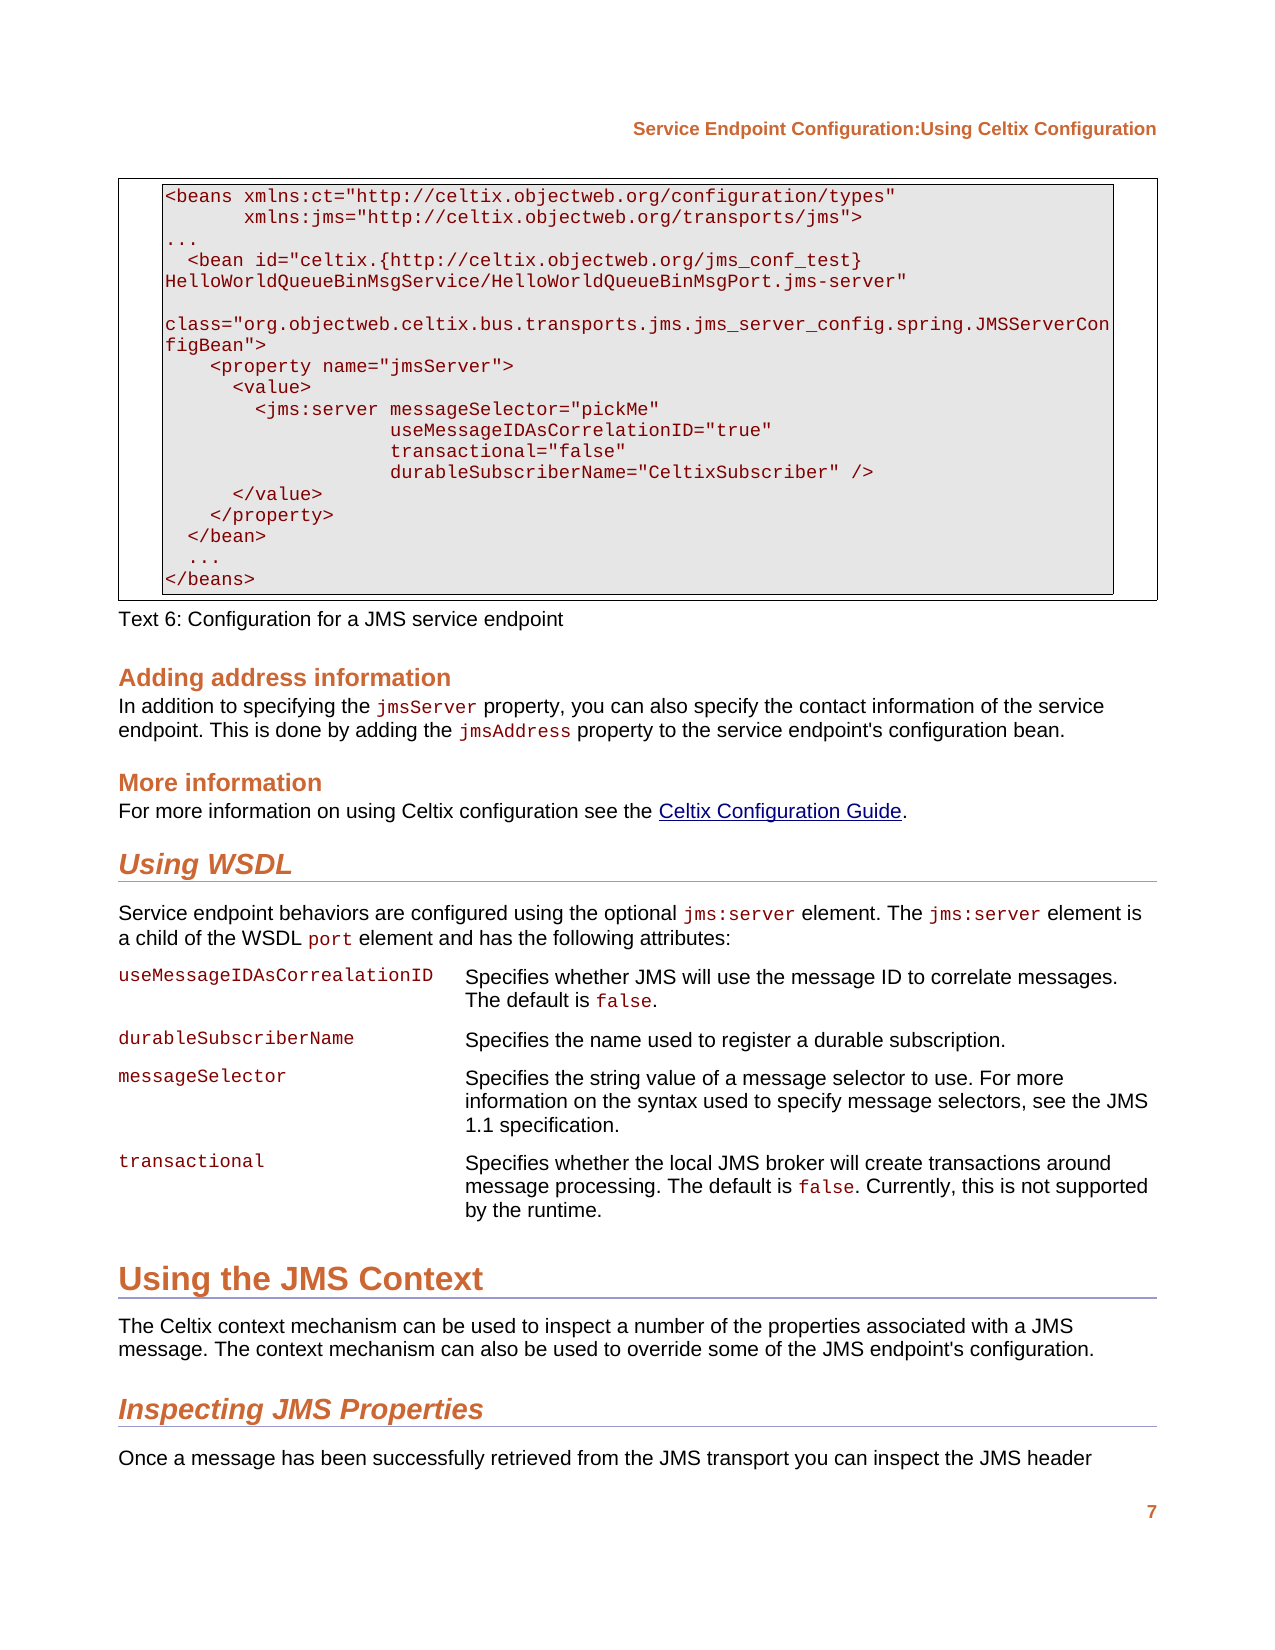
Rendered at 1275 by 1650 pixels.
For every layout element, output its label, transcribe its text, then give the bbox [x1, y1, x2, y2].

table_header <beans xmlns:ct="http://celtix.objectweb.org/configuration/types" xmlns:jms="http://celtix.objectweb.org/transports/jms"> ... <bean id="celtix.{http://celtix.objectweb.org/jms_conf_test} HelloWorldQueueBinMsgService/HelloWorldQueueBinMsgPort.jms-server" class="org.objectweb.celtix.bus.transports.jms.jms_server_config.spring.JMSServerConfigBean"> <property name="jmsServer"> <value> <jms:server messageSelector="pickMe" useMessageIDAsCorrelationID="true" transactional="false" durableSubscriberName="CeltixSubscriber" /> </value> </property> </bean> ... </beans> [119, 179, 1157, 600]
table_cell messageSelector [118, 1059, 465, 1144]
text For more information on using Celtix configuration see the Celtix Configuration Guide. [118, 800, 1157, 823]
table_cell Specifies the string value of a message selector to use. For more information on the syntax used to specify message selectors, see the JMS 1.1 specification. [465, 1059, 1157, 1144]
text Adding address information [118, 663, 1157, 691]
subtitle Using WSDL [118, 848, 1157, 881]
table_cell Specifies whether the local JMS broker will create transactions around message processing. The default is false. Currently, this is not supported by the runtime. [465, 1144, 1157, 1230]
table_cell durableSubscriberName [118, 1021, 465, 1059]
text Once a message has been successfully retrieved from the JMS transport you can inspect the JMS header [118, 1447, 1157, 1470]
table_header useMessageIDAsCorrealationID [118, 958, 465, 1021]
text In addition to specifying the jmsServer property, you can also specify the contact information of the service endpoint. This is done by adding the jmsAddress property to the service endpoint's configuration bean. [118, 694, 1157, 743]
table_header Specifies whether JMS will use the message ID to correlate messages. The default is false. [465, 958, 1157, 1021]
text Service endpoint behaviors are configured using the optional jms:server element. The jms:server element is a child of the WSDL port element and has the following attributes: [118, 902, 1157, 951]
subtitle Using the JMS Context [118, 1260, 1157, 1297]
text The Celtix context mechanism can be used to inspect a number of the properties associated with a JMS message. The context mechanism can also be used to override some of the JMS endpoint's configuration. [118, 1314, 1157, 1361]
text Text 6: Configuration for a JMS service endpoint [118, 607, 1157, 631]
table_cell Specifies the name used to register a durable subscription. [465, 1021, 1157, 1059]
table_cell transactional [118, 1144, 465, 1230]
subtitle Inspecting JMS Properties [118, 1393, 1157, 1426]
text More information [118, 769, 1157, 797]
